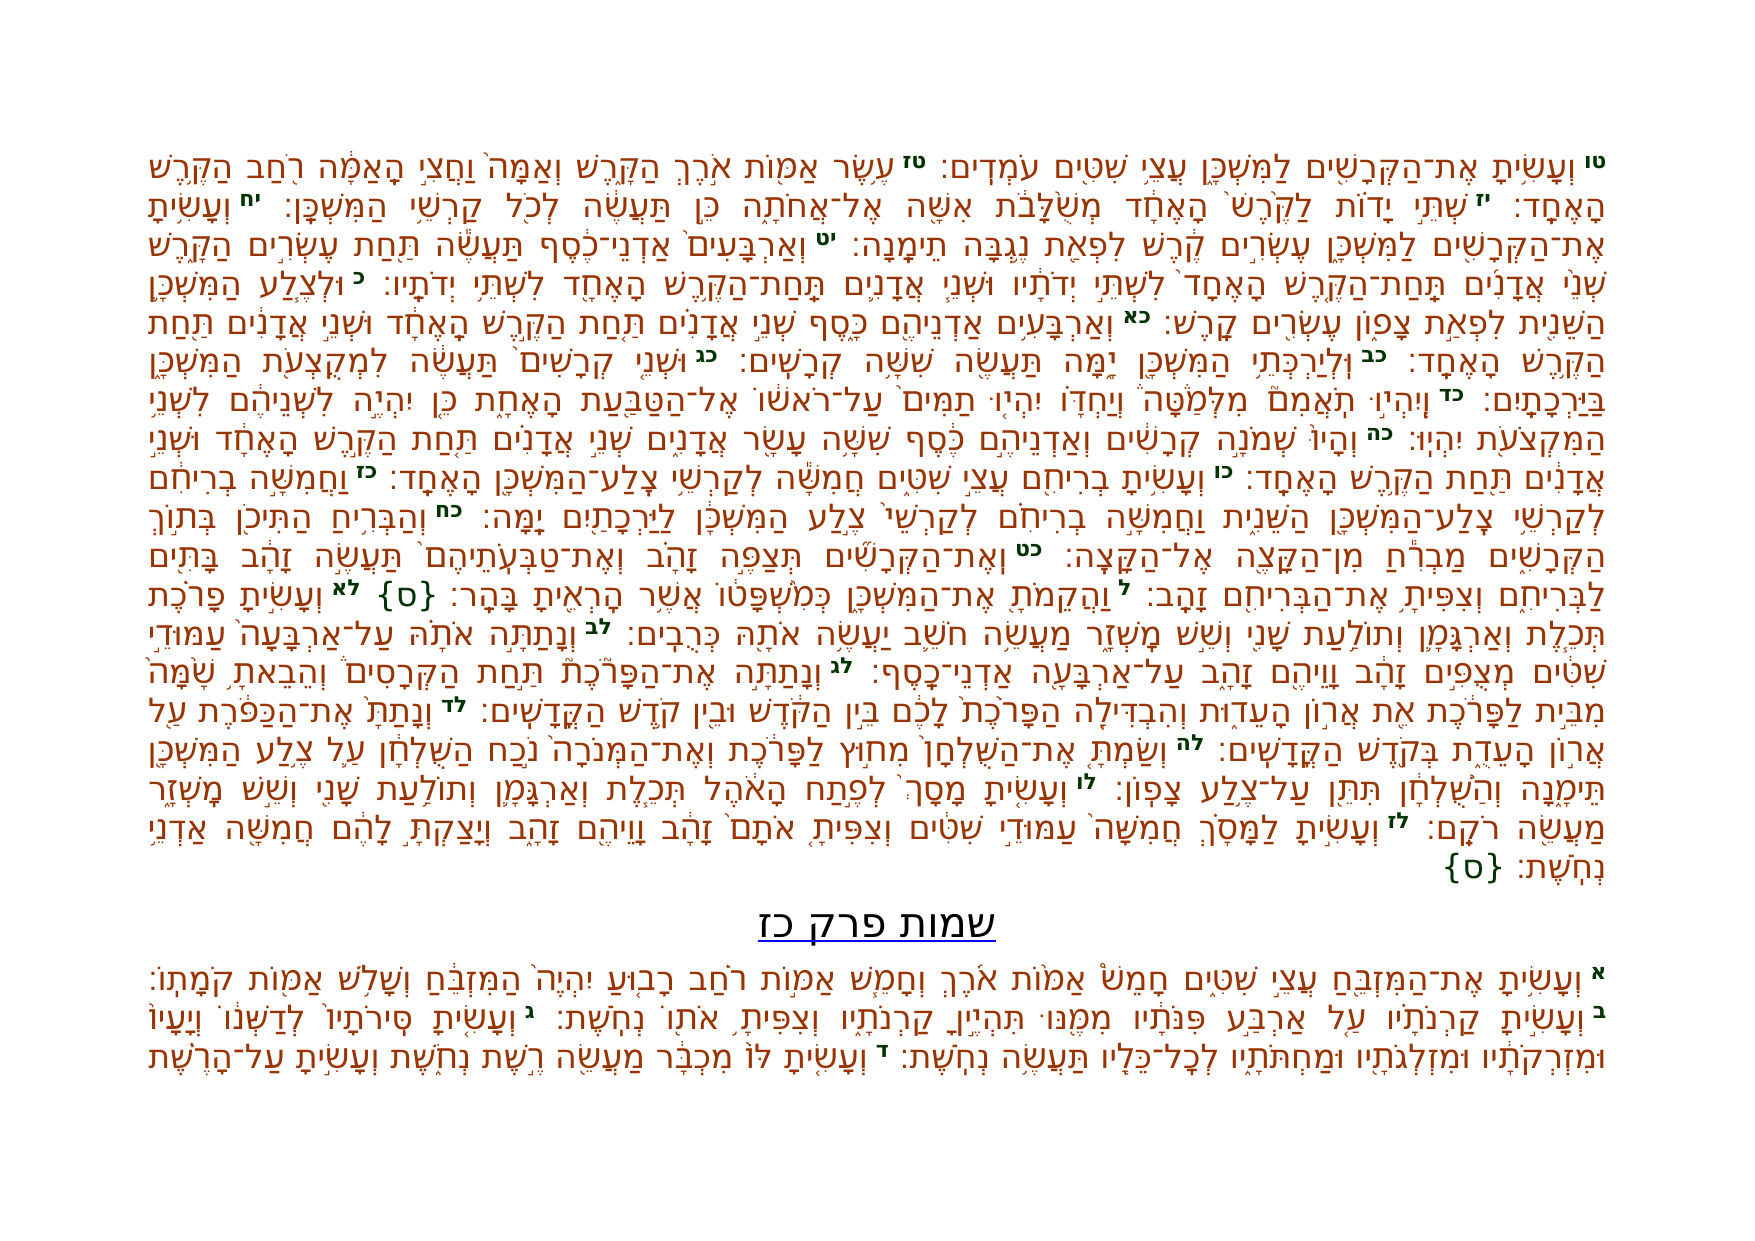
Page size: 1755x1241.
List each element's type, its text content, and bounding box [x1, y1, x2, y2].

text א וְעָשִׂ֥יתָ אֶת־הַמִּזְבֵּ֖חַ עֲצֵ֣י שִׁטִּ֑ים חָמֵשׁ֩ אַמּ֨וֹת אֹ֜רֶךְ וְחָמֵ֧שׁ אַמּ֣וֹת רֹ֗חַב רָב֤וּעַ יִהְיֶה֙ הַמִּזְבֵּ֔חַ וְשָׁלֹ֥שׁ אַמּ֖וֹת קֹמָתֽוֹ׃ ב וְעָשִׂ֣יתָ קַרְנֹתָ֗יו עַ֚ל אַרְבַּ֣ע פִּנֹּתָ֔יו מִמֶּ֖נּוּ תִּהְיֶ֣יןָ קַרְנֹתָ֑יו וְצִפִּיתָ֥ אֹת֖וֹ נְחֹֽשֶׁת׃ ג וְעָשִׂ֤יתָ סִּֽירֹתָיו֙ לְדַשְּׁנ֔וֹ וְיָעָיו֙ וּמִזְרְקֹתָ֔יו וּמִזְלְגֹתָ֖יו וּמַחְתֹּתָ֑יו לְכׇל־כֵּלָ֖יו תַּעֲשֶׂ֥ה נְחֹֽשֶׁת׃ ד וְעָשִׂ֤יתָ לּוֹ֙ מִכְבָּ֔ר מַעֲשֵׂ֖ה רֶ֣שֶׁת נְחֹ֑שֶׁת וְעָשִׂ֣יתָ עַל־הָרֶ֗שֶׁת [148, 959, 1606, 1076]
text טו וְעָשִׂ֥יתָ אֶת־הַקְּרָשִׁ֖ים לַמִּשְׁכָּ֑ן עֲצֵ֥י שִׁטִּ֖ים עֹמְדִֽים׃ טז עֶ֥שֶׂר אַמּ֖וֹת אֹ֣רֶךְ הַקָּ֑רֶשׁ וְאַמָּה֙ וַחֲצִ֣י הָֽאַמָּ֔ה רֹ֖חַב הַקֶּ֥רֶשׁ הָאֶחָֽד׃ יז שְׁתֵּ֣י יָד֗וֹת לַקֶּ֙רֶשׁ֙ הָאֶחָ֔ד מְשֻׁ֨לָּבֹ֔ת אִשָּׁ֖ה אֶל־אֲחֹתָ֑הּ כֵּ֣ן תַּעֲשֶׂ֔ה לְכֹ֖ל קַרְשֵׁ֥י הַמִּשְׁכָּֽן׃ יח וְעָשִׂ֥יתָ אֶת־הַקְּרָשִׁ֖ים לַמִּשְׁכָּ֑ן עֶשְׂרִ֣ים קֶ֔רֶשׁ לִפְאַ֖ת נֶ֥גְבָּה תֵימָֽנָה׃ יט וְאַרְבָּעִים֙ אַדְנֵי־כֶ֔סֶף תַּעֲשֶׂ֕ה תַּ֖חַת עֶשְׂרִ֣ים הַקָּ֑רֶשׁ שְׁנֵ֨י אֲדָנִ֜ים תַּֽחַת־הַקֶּ֤רֶשׁ הָאֶחָד֙ לִשְׁתֵּ֣י יְדֹתָ֔יו וּשְׁנֵ֧י אֲדָנִ֛ים תַּֽחַת־הַקֶּ֥רֶשׁ הָאֶחָ֖ד לִשְׁתֵּ֥י יְדֹתָֽיו׃ כ וּלְצֶ֧לַע הַמִּשְׁכָּ֛ן הַשֵּׁנִ֖ית לִפְאַ֣ת צָפ֑וֹן עֶשְׂרִ֖ים קָֽרֶשׁ׃ כא וְאַרְבָּעִ֥ים אַדְנֵיהֶ֖ם כָּ֑סֶף שְׁנֵ֣י אֲדָנִ֗ים תַּ֚חַת הַקֶּ֣רֶשׁ הָֽאֶחָ֔ד וּשְׁנֵ֣י אֲדָנִ֔ים תַּ֖חַת הַקֶּ֥רֶשׁ הָאֶחָֽד׃ כב וּֽלְיַרְכְּתֵ֥י הַמִּשְׁכָּ֖ן יָ֑מָּה תַּעֲשֶׂ֖ה שִׁשָּׁ֥ה קְרָשִֽׁים׃ כג וּשְׁנֵ֤י קְרָשִׁים֙ תַּעֲשֶׂ֔ה לִמְקֻצְעֹ֖ת הַמִּשְׁכָּ֑ן בַּיַּרְכָתָֽיִם׃ כד וְיִֽהְי֣וּ תֹֽאֲמִם֮ מִלְּמַ֒טָּה֒ וְיַחְדָּ֗ו יִהְי֤וּ תַמִּים֙ עַל־רֹאשׁ֔וֹ אֶל־הַטַּבַּ֖עַת הָאֶחָ֑ת כֵּ֚ן יִהְיֶ֣ה לִשְׁנֵיהֶ֔ם לִשְׁנֵ֥י הַמִּקְצֹעֹ֖ת יִהְיֽוּ׃ כה וְהָיוּ֙ שְׁמֹנָ֣ה קְרָשִׁ֔ים וְאַדְנֵיהֶ֣ם כֶּ֔סֶף שִׁשָּׁ֥ה עָשָׂ֖ר אֲדָנִ֑ים שְׁנֵ֣י אֲדָנִ֗ים תַּ֚חַת הַקֶּ֣רֶשׁ הָאֶחָ֔ד וּשְׁנֵ֣י אֲדָנִ֔ים תַּ֖חַת הַקֶּ֥רֶשׁ הָאֶחָֽד׃ כו וְעָשִׂ֥יתָ בְרִיחִ֖ם עֲצֵ֣י שִׁטִּ֑ים חֲמִשָּׁ֕ה לְקַרְשֵׁ֥י צֶֽלַע־הַמִּשְׁכָּ֖ן הָאֶחָֽד׃ כז וַחֲמִשָּׁ֣ה בְרִיחִ֔ם לְקַרְשֵׁ֥י צֶֽלַע־הַמִּשְׁכָּ֖ן הַשֵּׁנִ֑ית וַחֲמִשָּׁ֣ה בְרִיחִ֗ם לְקַרְשֵׁי֙ צֶ֣לַע הַמִּשְׁכָּ֔ן לַיַּרְכָתַ֖יִם יָֽמָּה׃ כח וְהַבְּרִ֥יחַ הַתִּיכֹ֖ן בְּת֣וֹךְ הַקְּרָשִׁ֑ים מַבְרִ֕חַ מִן־הַקָּצֶ֖ה אֶל־הַקָּצֶֽה׃ כט וְֽאֶת־הַקְּרָשִׁ֞ים תְּצַפֶּ֣ה זָהָ֗ב וְאֶת־טַבְּעֹֽתֵיהֶם֙ תַּעֲשֶׂ֣ה זָהָ֔ב בָּתִּ֖ים לַבְּרִיחִ֑ם וְצִפִּיתָ֥ אֶת־הַבְּרִיחִ֖ם זָהָֽב׃ ל וַהֲקֵמֹתָ֖ אֶת־הַמִּשְׁכָּ֑ן כְּמִ֨שְׁפָּט֔וֹ אֲשֶׁ֥ר הׇרְאֵ֖יתָ בָּהָֽר׃ {ס} לא וְעָשִׂ֣יתָ פָרֹ֗כֶת תְּכֵ֧לֶת וְאַרְגָּמָ֛ן וְתוֹלַ֥עַת שָׁנִ֖י וְשֵׁ֣שׁ מׇשְׁזָ֑ר מַעֲשֵׂ֥ה חֹשֵׁ֛ב יַעֲשֶׂ֥ה אֹתָ֖הּ כְּרֻבִֽים׃ לב וְנָתַתָּ֣ה אֹתָ֗הּ עַל־אַרְבָּעָה֙ עַמּוּדֵ֣י שִׁטִּ֔ים מְצֻפִּ֣ים זָהָ֔ב וָוֵיהֶ֖ם זָהָ֑ב עַל־אַרְבָּעָ֖ה אַדְנֵי־כָֽסֶף׃ לג וְנָתַתָּ֣ה אֶת־הַפָּרֹ֘כֶת֮ תַּ֣חַת הַקְּרָסִים֒ וְהֵבֵאתָ֥ שָׁ֙מָּה֙ מִבֵּ֣ית לַפָּרֹ֔כֶת אֵ֖ת אֲר֣וֹן הָעֵד֑וּת וְהִבְדִּילָ֤ה הַפָּרֹ֙כֶת֙ לָכֶ֔ם בֵּ֣ין הַקֹּ֔דֶשׁ וּבֵ֖ין קֹ֥דֶשׁ הַקֳּדָשִֽׁים׃ לד וְנָתַתָּ֙ אֶת־הַכַּפֹּ֔רֶת עַ֖ל אֲר֣וֹן הָעֵדֻ֑ת בְּקֹ֖דֶשׁ הַקֳּדָשִֽׁים׃ לה וְשַׂמְתָּ֤ אֶת־הַשֻּׁלְחָן֙ מִח֣וּץ לַפָּרֹ֔כֶת וְאֶת־הַמְּנֹרָה֙ נֹ֣כַח הַשֻּׁלְחָ֔ן עַ֛ל צֶ֥לַע הַמִּשְׁכָּ֖ן תֵּימָ֑נָה וְהַ֨שֻּׁלְחָ֔ן תִּתֵּ֖ן עַל־צֶ֥לַע צָפֽוֹן׃ לו וְעָשִׂ֤יתָ מָסָךְ֙ לְפֶ֣תַח הָאֹ֔הֶל תְּכֵ֧לֶת וְאַרְגָּמָ֛ן וְתוֹלַ֥עַת שָׁנִ֖י וְשֵׁ֣שׁ מׇשְׁזָ֑ר מַעֲשֵׂ֖ה רֹקֵֽם׃ לז וְעָשִׂ֣יתָ לַמָּסָ֗ךְ חֲמִשָּׁה֙ עַמּוּדֵ֣י שִׁטִּ֔ים וְצִפִּיתָ֤ אֹתָם֙ זָהָ֔ב וָוֵיהֶ֖ם זָהָ֑ב וְיָצַקְתָּ֣ לָהֶ֔ם חֲמִשָּׁ֖ה אַדְנֵ֥י נְחֹֽשֶׁת׃ {ס} [148, 148, 1606, 886]
text שמות פרק כז [148, 898, 1606, 947]
